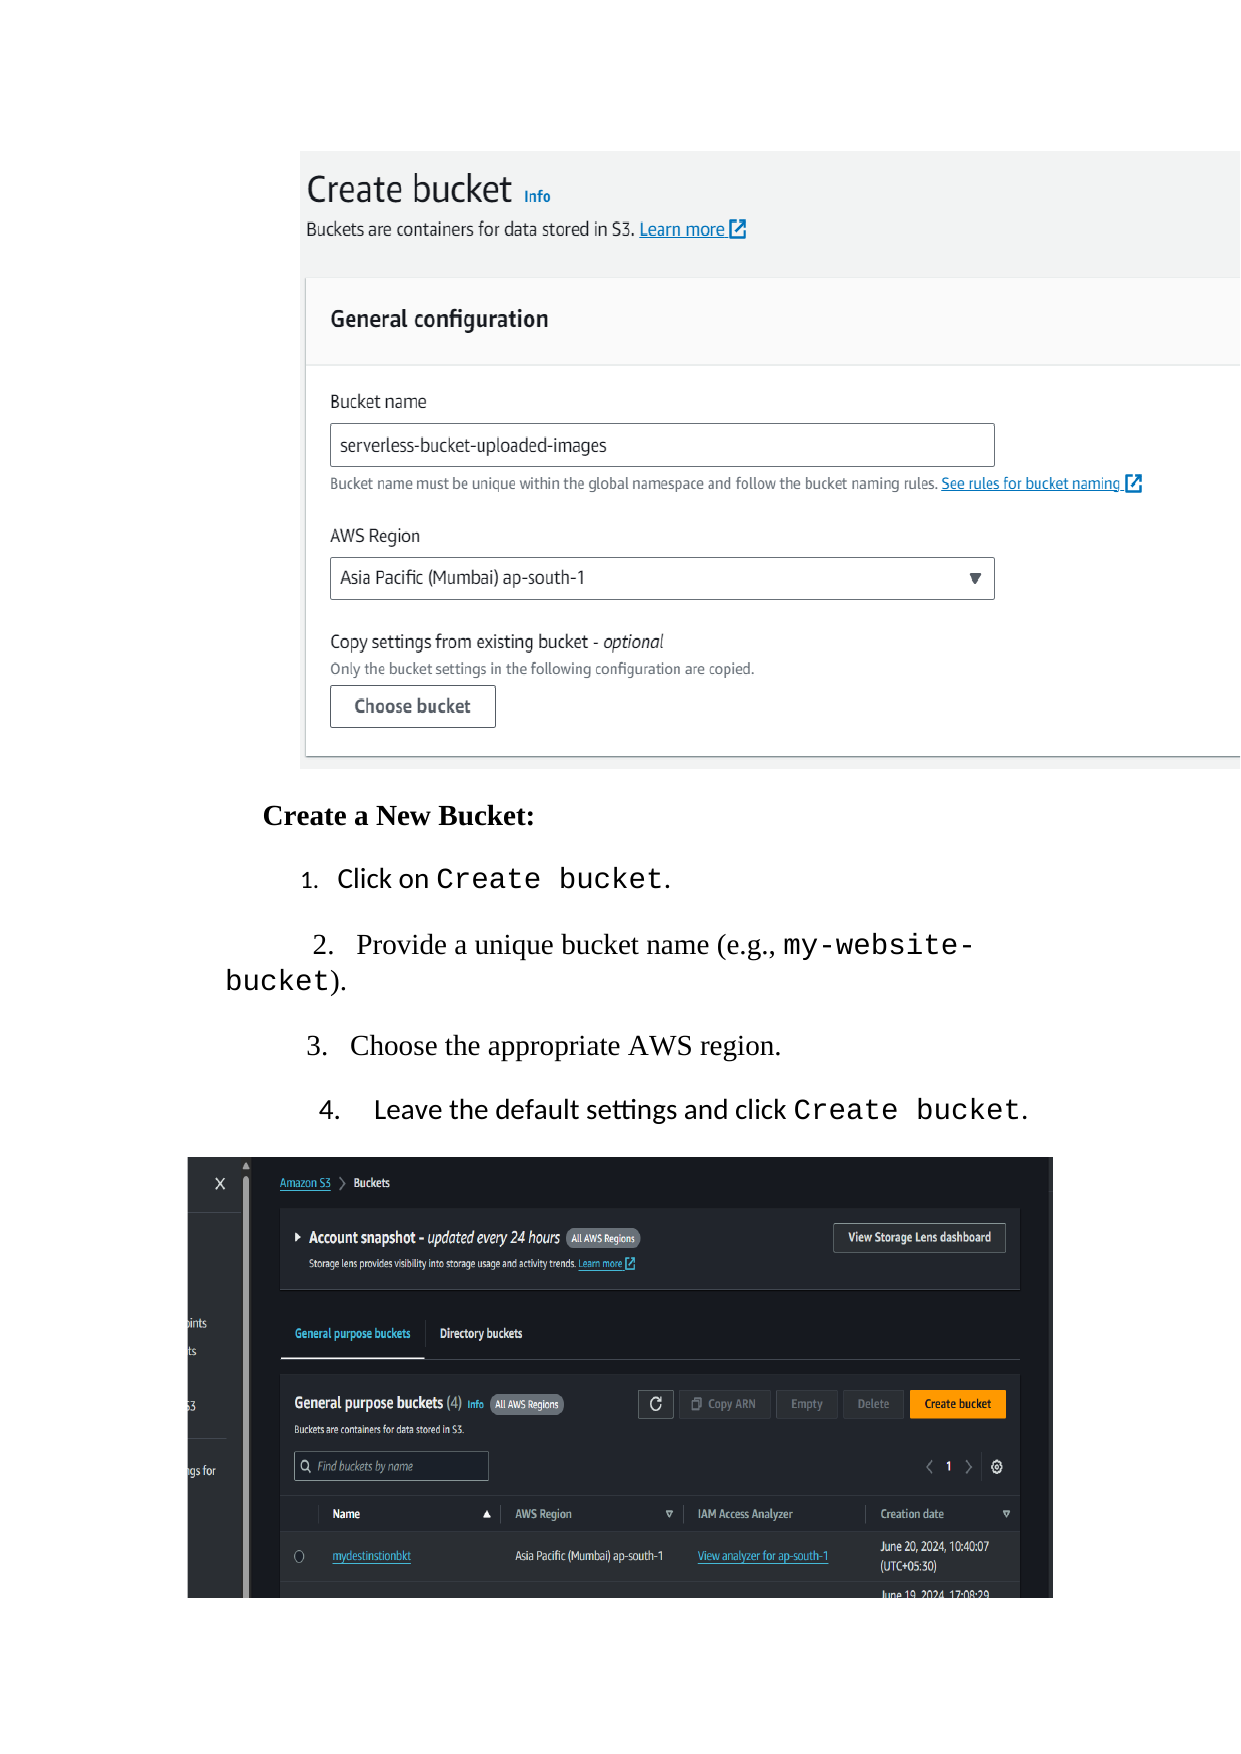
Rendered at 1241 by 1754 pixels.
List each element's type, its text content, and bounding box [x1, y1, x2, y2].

text 3. Choose the appropriate AWS region. [262, 1028, 1053, 1062]
picture [187, 1157, 1053, 1598]
text 2. Provide a unique bucket name (e.g., my-website-bucket). [225, 927, 1053, 999]
text Create a New Bucket: [262, 798, 1053, 831]
picture [300, 152, 960, 769]
list Click on Create bucket. [300, 861, 1053, 898]
text 4. Leave the default settings and click Create bucket. [187, 1091, 1053, 1128]
